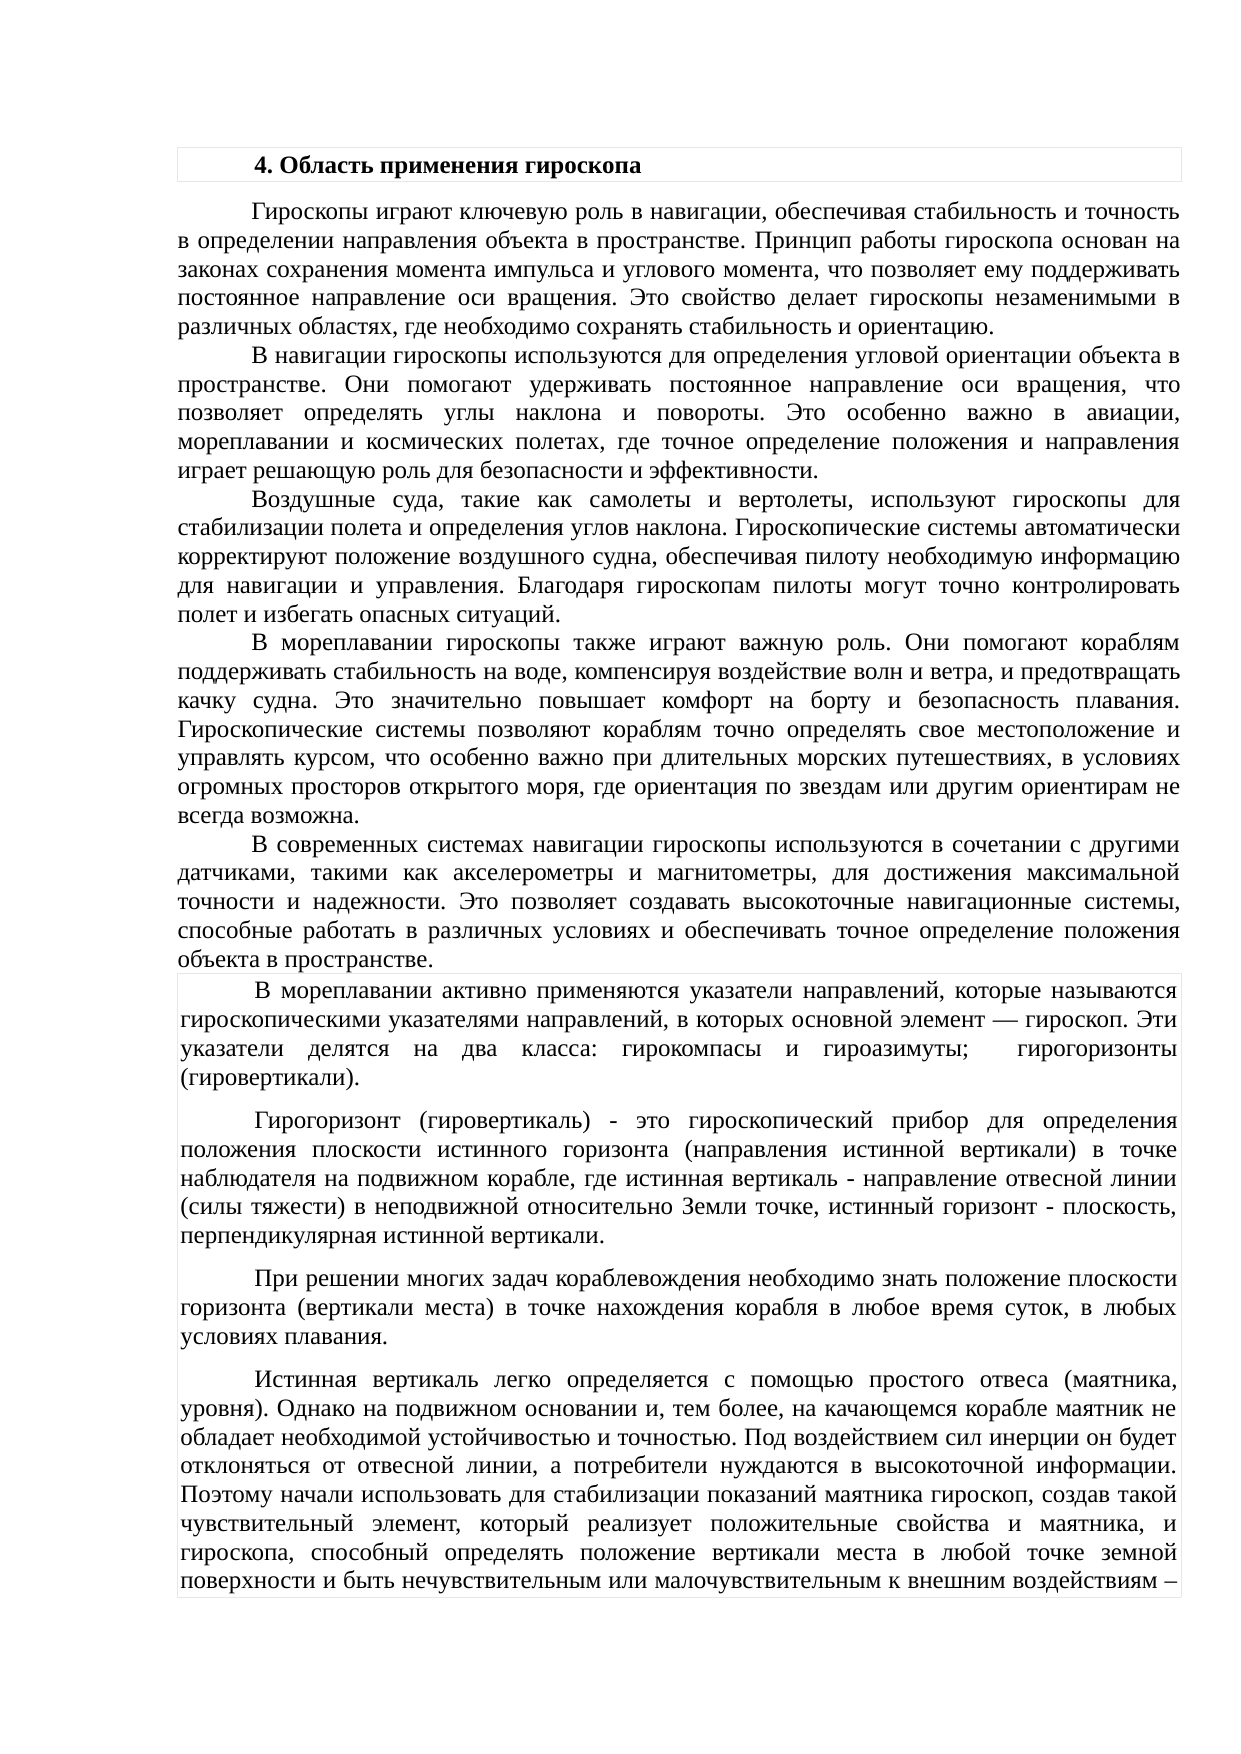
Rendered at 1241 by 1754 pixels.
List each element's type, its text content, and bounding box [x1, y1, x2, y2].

text При решении многих задач кораблевождения необходимо знать положение плоскости горизонта (вертикали места) в точке нахождения корабля в любое время суток, в любых условиях плавания. [178, 1260, 1181, 1350]
text Воздушные суда, такие как самолеты и вертолеты, используют гироскопы для стабилизации полета и определения углов наклона. Гироскопические системы автоматически корректируют положение воздушного судна, обеспечивая пилоту необходимую информацию для навигации и управления. Благодаря гироскопам пилоты могут точно контролировать полет и избегать опасных ситуаций. [177, 484, 1181, 627]
text В навигации гироскопы используются для определения угловой ориентации объекта в пространстве. Они помогают удерживать постоянное направление оси вращения, что позволяет определять углы наклона и повороты. Это особенно важно в авиации, мореплавании и космических полетах, где точное определение положения и направления играет решающую роль для безопасности и эффективности. [177, 340, 1181, 484]
text Истинная вертикаль легко определяется с помощью простого отвеса (маятника, уровня). Однако на подвижном основании и, тем более, на качающемся корабле маятник не обладает необходимой устойчивостью и точностью. Под воздействием сил инерции он будет отклоняться от отвесной линии, а потребители нуждаются в высокоточной информации. Поэтому начали использовать для стабилизации показаний маятника гироскоп, создав такой чувствительный элемент, который реализует положительные свойства и маятника, и гироскопа, способный определять положение вертикали места в любой точке земной поверхности и быть нечувствительным или малочувствительным к внешним воздействиям – [178, 1361, 1181, 1597]
text Гирогоризонт (гировертикаль) - это гироскопический прибор для определения положения плоскости истинного горизонта (направления истинной вертикали) в точке наблюдателя на подвижном корабле, где истинная вертикаль - направление отвесной линии (силы тяжести) в неподвижной относительно Земли точке, истинный горизонт - плоскость, перпендикулярная истинной вертикали. [178, 1102, 1181, 1249]
text В современных системах навигации гироскопы используются в сочетании с другими датчиками, такими как акселерометры и магнитометры, для достижения максимальной точности и надежности. Это позволяет создавать высокоточные навигационные системы, способные работать в различных условиях и обеспечивать точное определение положения объекта в пространстве. [177, 829, 1181, 972]
text В мореплавании гироскопы также играют важную роль. Они помогают кораблям поддерживать стабильность на воде, компенсируя воздействие волн и ветра, и предотвращать качку судна. Это значительно повышает комфорт на борту и безопасность плавания. Гироскопические системы позволяют кораблям точно определять свое местоположение и управлять курсом, что особенно важно при длительных морских путешествиях, в условиях огромных просторов открытого моря, где ориентация по звездам или другим ориентирам не всегда возможна. [177, 627, 1181, 829]
text В мореплавании активно применяются указатели направлений, которые называются гироскопическими указателями направлений, в которых основной элемент — гироскоп. Эти указатели делятся на два класса: гирокомпасы и гироазимуты; гирогоризонты (гировертикали). [178, 974, 1181, 1091]
text Гироскопы играют ключевую роль в навигации, обеспечивая стабильность и точность в определении направления объекта в пространстве. Принцип работы гироскопа основан на законах сохранения момента импульса и углового момента, что позволяет ему поддерживать постоянное направление оси вращения. Это свойство делает гироскопы незаменимыми в различных областях, где необходимо сохранять стабильность и ориентацию. [177, 196, 1181, 340]
text 4. Область применения гироскопа [178, 148, 1181, 181]
